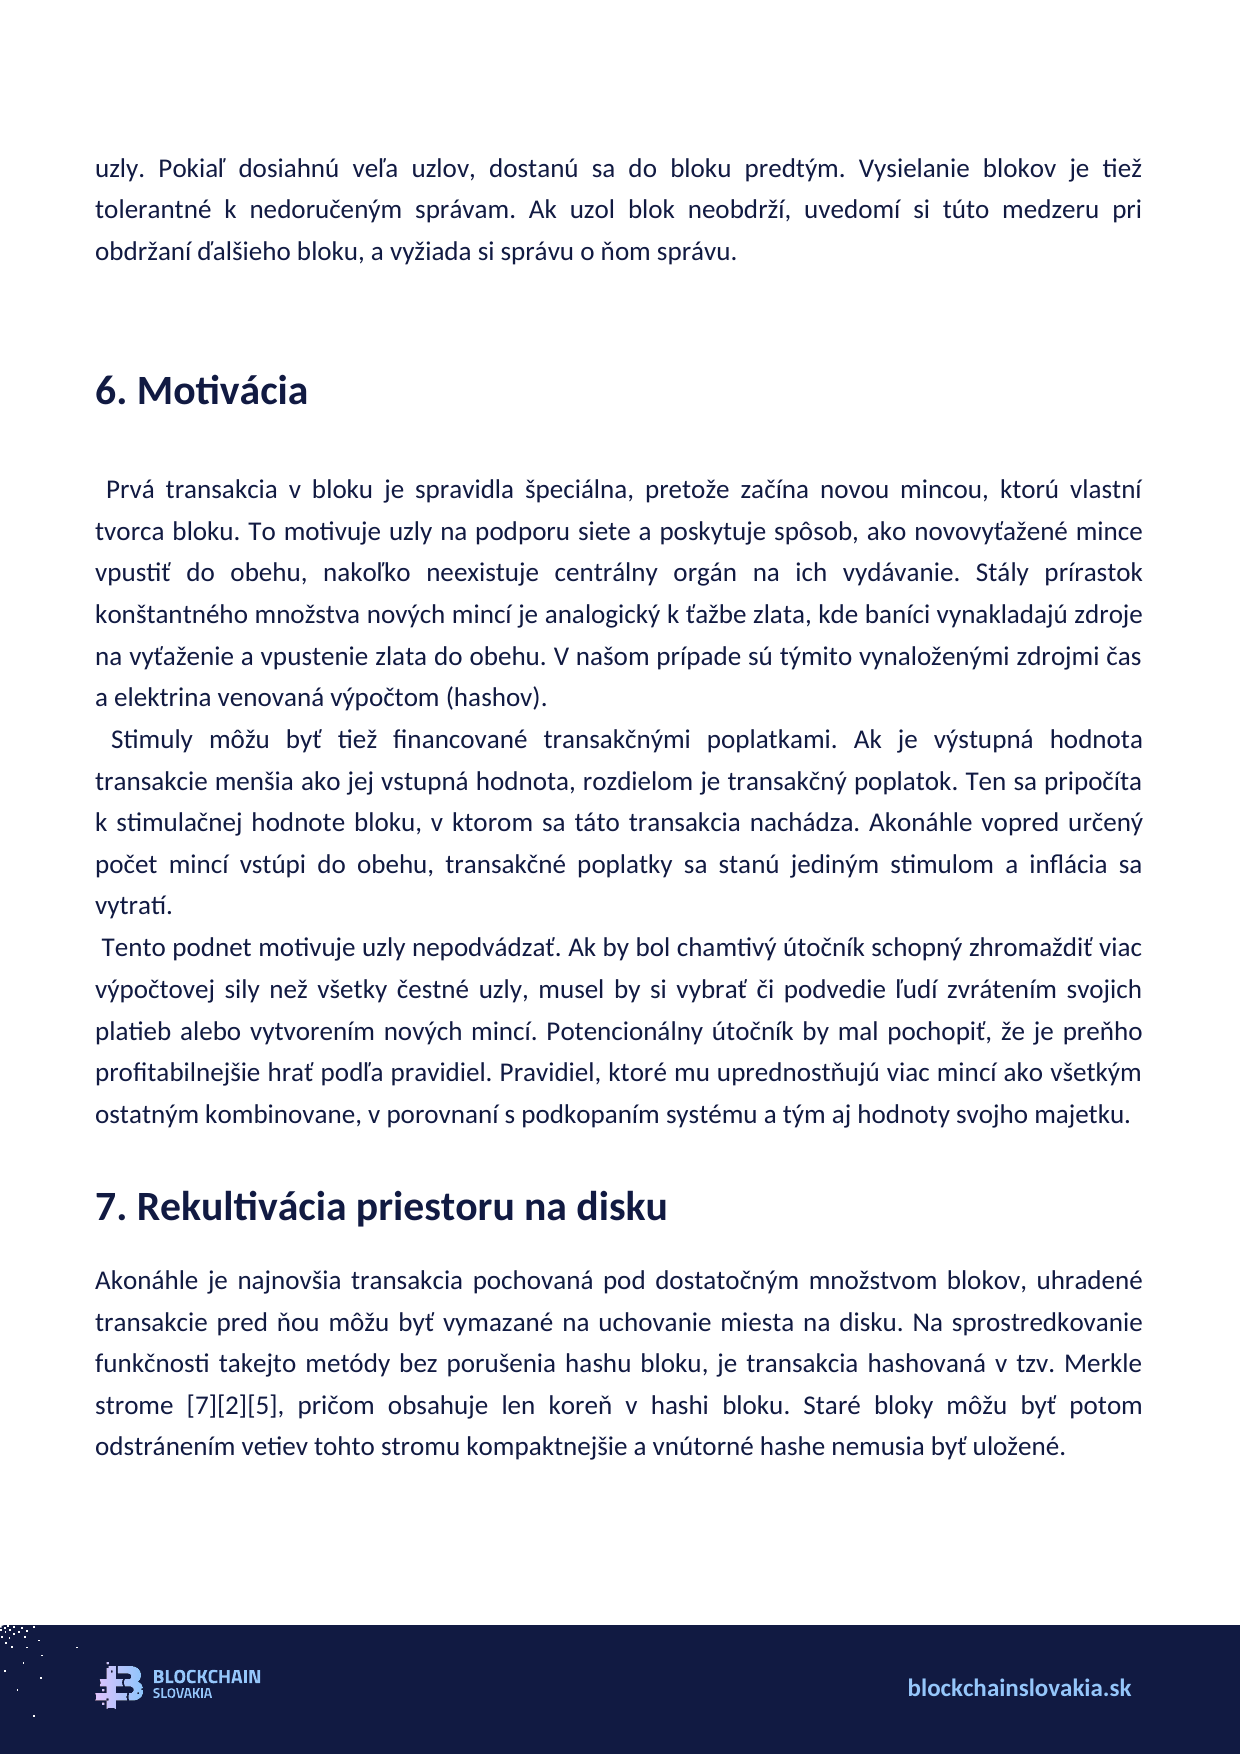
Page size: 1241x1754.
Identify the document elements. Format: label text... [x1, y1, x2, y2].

text Tento podnet motivuje uzly nepodvádzať. Ak by bol chamtivý útočník schopný zhromaždiť viac výpočtovej sily než všetky čestné uzly, musel by si vybrať či podvedie ľudí zvrátením svojich platieb alebo vytvorením nových mincí. Potencionálny útočník by mal pochopiť, že je preňho profitabilnejšie hrať podľa pravidiel. Pravidiel, ktoré mu uprednostňujú viac mincí ako všetkým ostatným kombinovane, v porovnaní s podkopaním systému a tým aj hodnoty svojho majetku. [95, 931, 1144, 1130]
subtitle 6. Motivácia [95, 364, 1145, 414]
text uzly. Pokiaľ dosiahnú veľa uzlov, dostanú sa do bloku predtým. Vysielanie blokov je tiež tolerantné k nedoručeným správam. Ak uzol blok neobdrží, uvedomí si túto medzeru pri obdržaní ďalšieho bloku, a vyžiada si správu o ňom správu. [95, 151, 1144, 267]
text Stimuly môžu byť tiež financované transakčnými poplatkami. Ak je výstupná hodnota transakcie menšia ako jej vstupná hodnota, rozdielom je transakčný poplatok. Ten sa pripočíta k stimulačnej hodnote bloku, v ktorom sa táto transakcia nachádza. Akonáhle vopred určený počet mincí vstúpi do obehu, transakčné poplatky sa stanú jediným stimulom a inflácia sa vytratí. [95, 722, 1144, 922]
text Prvá transakcia v bloku je spravidla špeciálna, pretože začína novou mincou, ktorú vlastní tvorca bloku. To motivuje uzly na podporu siete a poskytuje spôsob, ako novovyťažené mince vpustiť do obehu, nakoľko neexistuje centrálny orgán na ich vydávanie. Stály prírastok konštantného množstva nových mincí je analogický k ťažbe zlata, kde baníci vynakladajú zdroje na vyťaženie a vpustenie zlata do obehu. V našom prípade sú týmito vynaloženými zdrojmi čas a elektrina venovaná výpočtom (hashov). [95, 472, 1144, 713]
subtitle 7. Rekultivácia priestoru na disku [95, 1180, 1145, 1231]
text Akonáhle je najnovšia transakcia pochovaná pod dostatočným množstvom blokov, uhradené transakcie pred ňou môžu byť vymazané na uchovanie miesta na disku. Na sprostredkovanie funkčnosti takejto metódy bez porušenia hashu bloku, je transakcia hashovaná v tzv. Merkle strome [7][2][5], pričom obsahuje len koreň v hashi bloku. Staré bloky môžu byť potom odstránením vetiev tohto stromu kompaktnejšie a vnútorné hashe nemusia byť uložené. [95, 1263, 1144, 1462]
